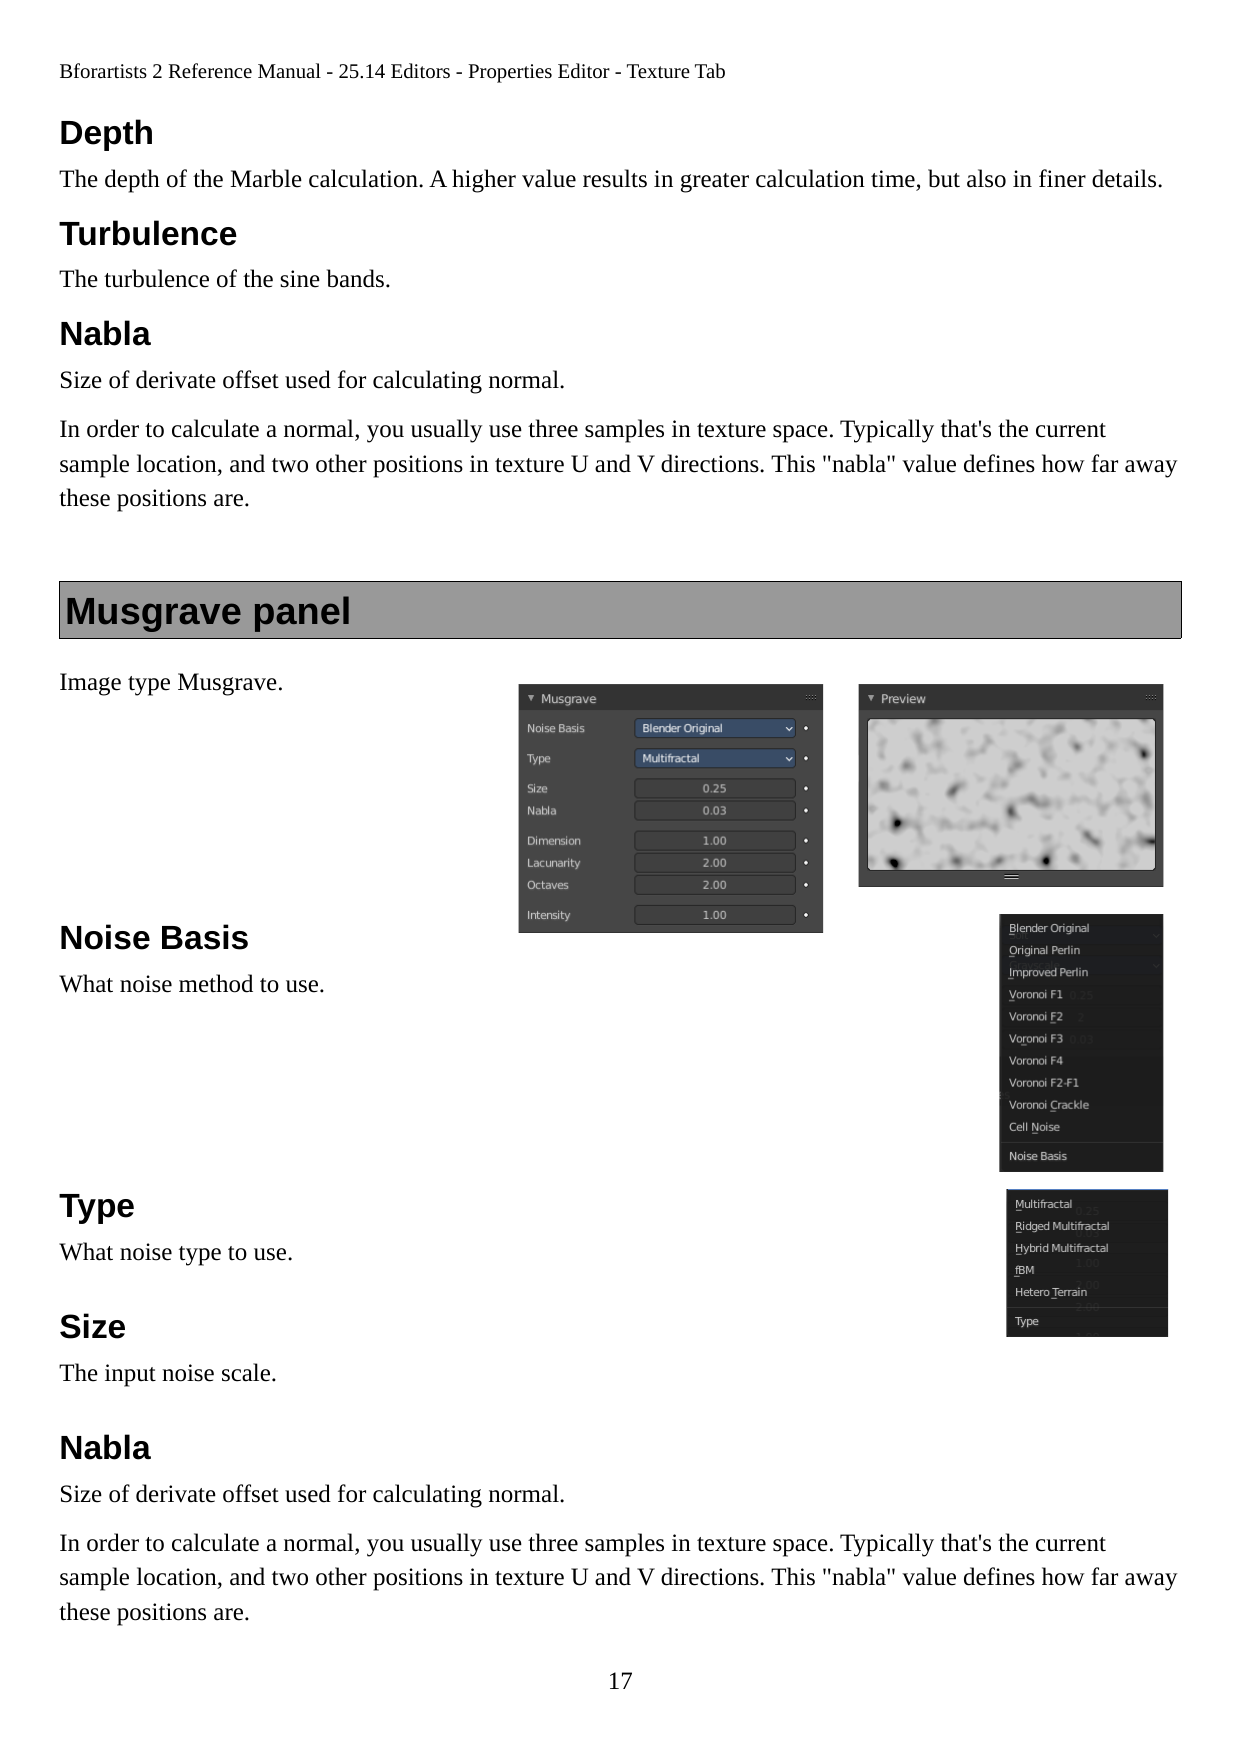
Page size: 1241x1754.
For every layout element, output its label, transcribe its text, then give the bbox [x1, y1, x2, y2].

text Size of derivate offset used for calculating normal. [59, 365, 1181, 394]
text The turbulence of the sine bands. [59, 264, 1181, 293]
picture [858, 684, 1164, 887]
subtitle Size [59, 1307, 1181, 1345]
text Image type Musgrave. [59, 667, 1181, 695]
picture [1006, 1189, 1169, 1337]
text In order to calculate a normal, you usually use three samples in texture space. Typically that's the current sample location, and two other positions in texture U and V directions. This "nabla" value defines how far away these positions are. [59, 1528, 1181, 1626]
text Size of derivate offset used for calculating normal. [59, 1479, 1181, 1508]
picture [999, 914, 1164, 1172]
text The depth of the Marble calculation. A higher value results in greater calculation time, but also in finer details. [59, 164, 1181, 192]
subtitle Type [59, 1186, 1181, 1224]
subtitle Turbulence [59, 213, 1181, 252]
picture [518, 684, 824, 933]
subtitle Nabla [59, 1428, 1181, 1466]
subtitle Nabla [59, 314, 1181, 353]
subtitle Depth [59, 113, 1181, 151]
text The input noise scale. [59, 1358, 1181, 1387]
subtitle Noise Basis [59, 917, 999, 956]
text What noise method to use. [59, 969, 999, 997]
table_header Musgrave panel [60, 582, 1181, 638]
text In order to calculate a normal, you usually use three samples in texture space. Typically that's the current sample location, and two other positions in texture U and V directions. This "nabla" value defines how far away these positions are. [59, 414, 1181, 512]
text What noise type to use. [59, 1237, 1006, 1266]
subtitle [1164, 917, 1181, 956]
